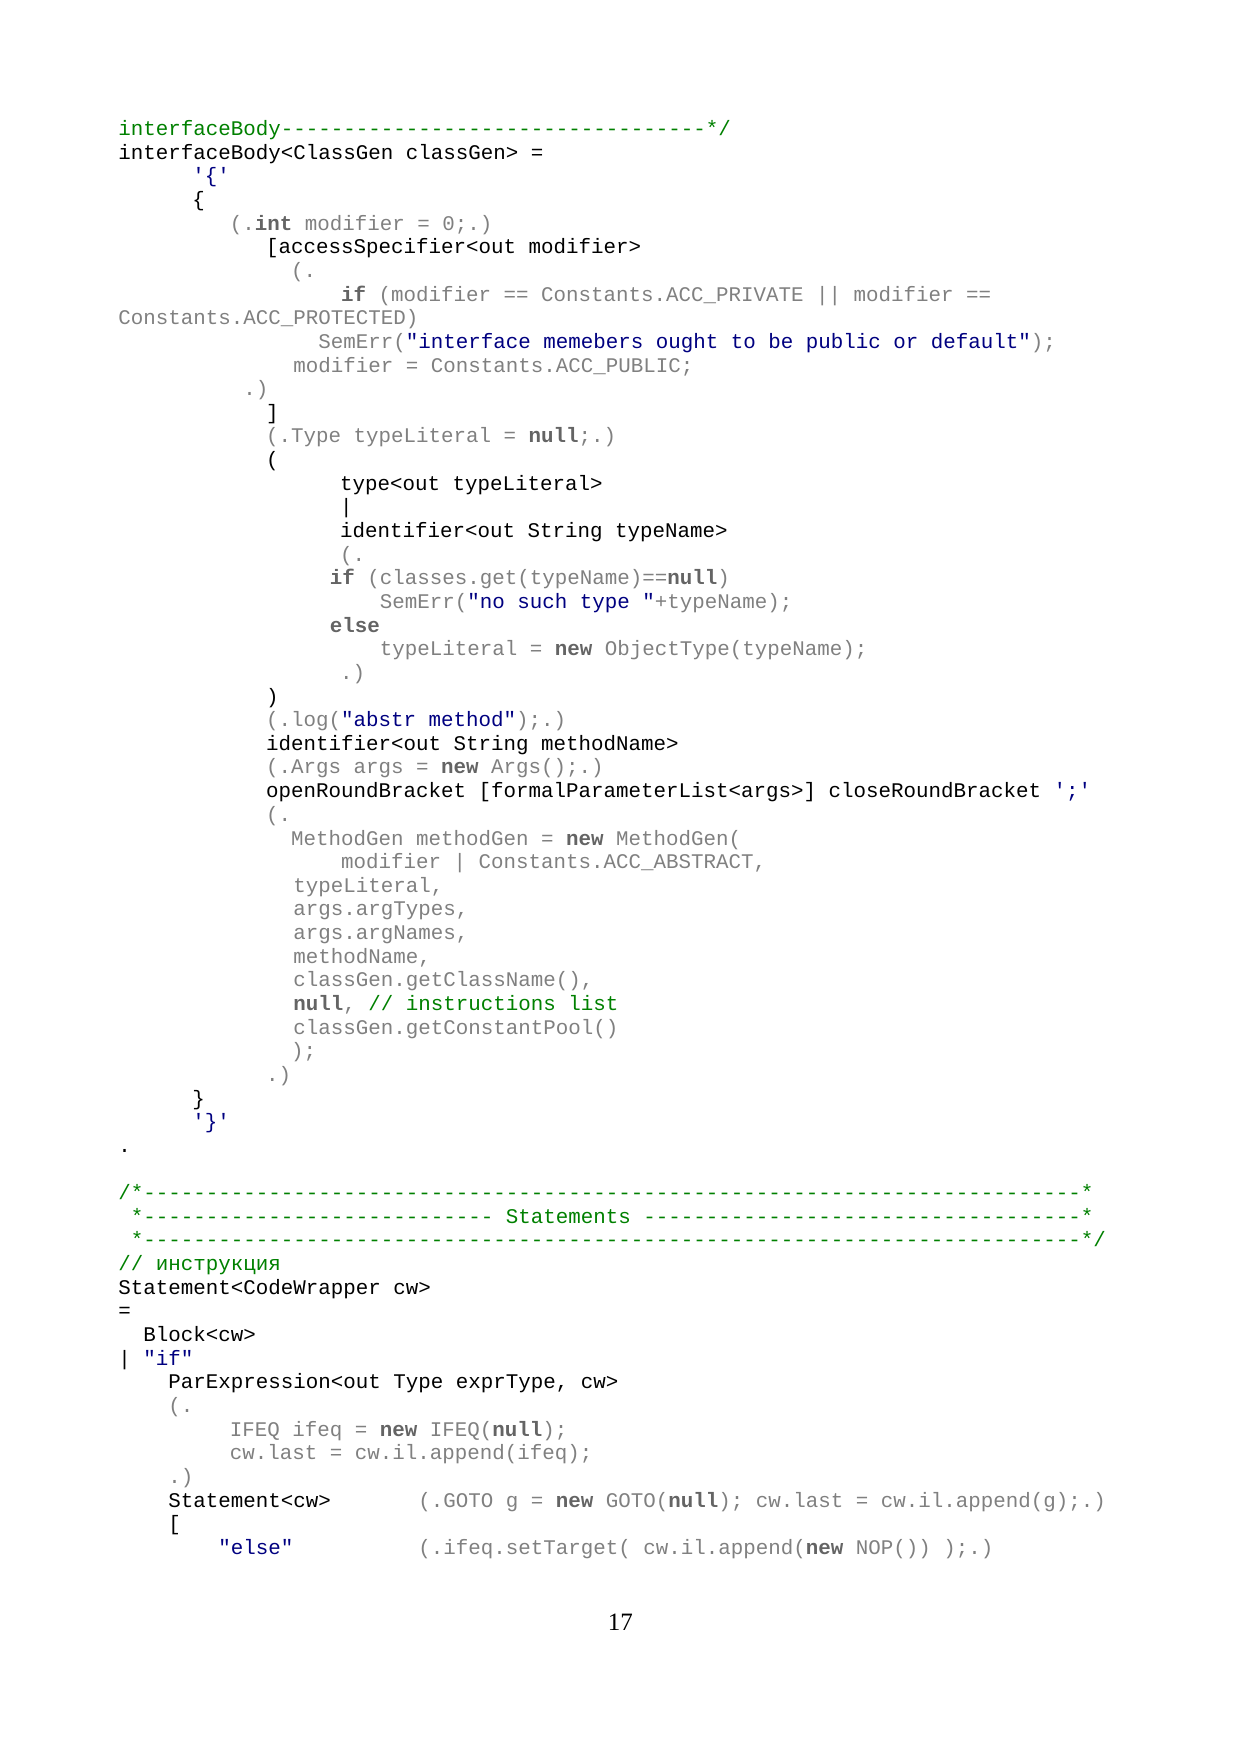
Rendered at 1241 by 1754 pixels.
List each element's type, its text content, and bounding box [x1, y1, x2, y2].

text ] [118, 402, 1122, 426]
text (.int modifier = 0;.) [118, 213, 1122, 236]
text .) [118, 1466, 1122, 1489]
text (.log("abstr method");.) [118, 709, 1122, 733]
text (.Args args = new Args();.) [118, 757, 1122, 780]
text ); [118, 1040, 1122, 1064]
text [accessSpecifier<out modifier> [118, 236, 1122, 260]
text MethodGen methodGen = new MethodGen( [118, 827, 1122, 851]
text SemErr("interface memebers ought to be public or default"); [118, 331, 1122, 354]
text Block<cw> [118, 1324, 1122, 1348]
text // инструкция [118, 1253, 1122, 1277]
text .) [118, 662, 1122, 686]
text cw.last = cw.il.append(ifeq); [118, 1442, 1122, 1466]
text *---------------------------------------------------------------------------*/ [118, 1229, 1122, 1253]
text . [118, 1135, 1122, 1158]
text interfaceBody----------------------------------*/ [118, 118, 1122, 142]
text *---------------------------- Statements -----------------------------------* [118, 1206, 1122, 1229]
text { [118, 189, 1122, 213]
text identifier<out String methodName> [118, 733, 1122, 757]
text [ [118, 1513, 1122, 1537]
text ) [118, 686, 1122, 709]
text | [118, 496, 1122, 520]
text identifier<out String typeName> [118, 520, 1122, 544]
text (. [118, 1395, 1122, 1419]
text (. [118, 804, 1122, 827]
text .) [118, 378, 1122, 402]
text interfaceBody<ClassGen classGen> = [118, 142, 1122, 165]
text Statement<CodeWrapper cw> [118, 1277, 1122, 1300]
text ParExpression<out Type exprType, cw> [118, 1371, 1122, 1395]
text if (modifier == Constants.ACC_PRIVATE || modifier == Constants.ACC_PROTECTED) [118, 284, 1122, 331]
text if (classes.get(typeName)==null) [118, 567, 1122, 591]
text openRoundBracket [formalParameterList<args>] closeRoundBracket ';' [118, 780, 1122, 804]
text /*---------------------------------------------------------------------------* [118, 1182, 1122, 1206]
text '{' [118, 165, 1122, 189]
text classGen.getClassName(), [118, 969, 1122, 993]
text null, // instructions list [118, 993, 1122, 1017]
text .) [118, 1064, 1122, 1088]
text SemErr("no such type "+typeName); [118, 591, 1122, 615]
text Statement<cw> (.GOTO g = new GOTO(null); cw.last = cw.il.append(g);.) [118, 1489, 1122, 1513]
text ( [118, 449, 1122, 473]
text IFEQ ifeq = new IFEQ(null); [118, 1419, 1122, 1442]
text methodName, [118, 946, 1122, 969]
text | "if" [118, 1348, 1122, 1371]
text (. [118, 544, 1122, 567]
text typeLiteral, [118, 875, 1122, 898]
text classGen.getConstantPool() [118, 1017, 1122, 1040]
text args.argTypes, [118, 898, 1122, 922]
text modifier = Constants.ACC_PUBLIC; [118, 354, 1122, 378]
text typeLiteral = new ObjectType(typeName); [118, 638, 1122, 662]
text = [118, 1300, 1122, 1324]
text type<out typeLiteral> [118, 473, 1122, 496]
text '}' [118, 1111, 1122, 1135]
text (.Type typeLiteral = null;.) [118, 426, 1122, 449]
text args.argNames, [118, 922, 1122, 946]
text (. [118, 260, 1122, 284]
text else [118, 615, 1122, 638]
text "else" (.ifeq.setTarget( cw.il.append(new NOP()) );.) [118, 1537, 1122, 1561]
text modifier | Constants.ACC_ABSTRACT, [118, 851, 1122, 875]
text } [118, 1088, 1122, 1111]
